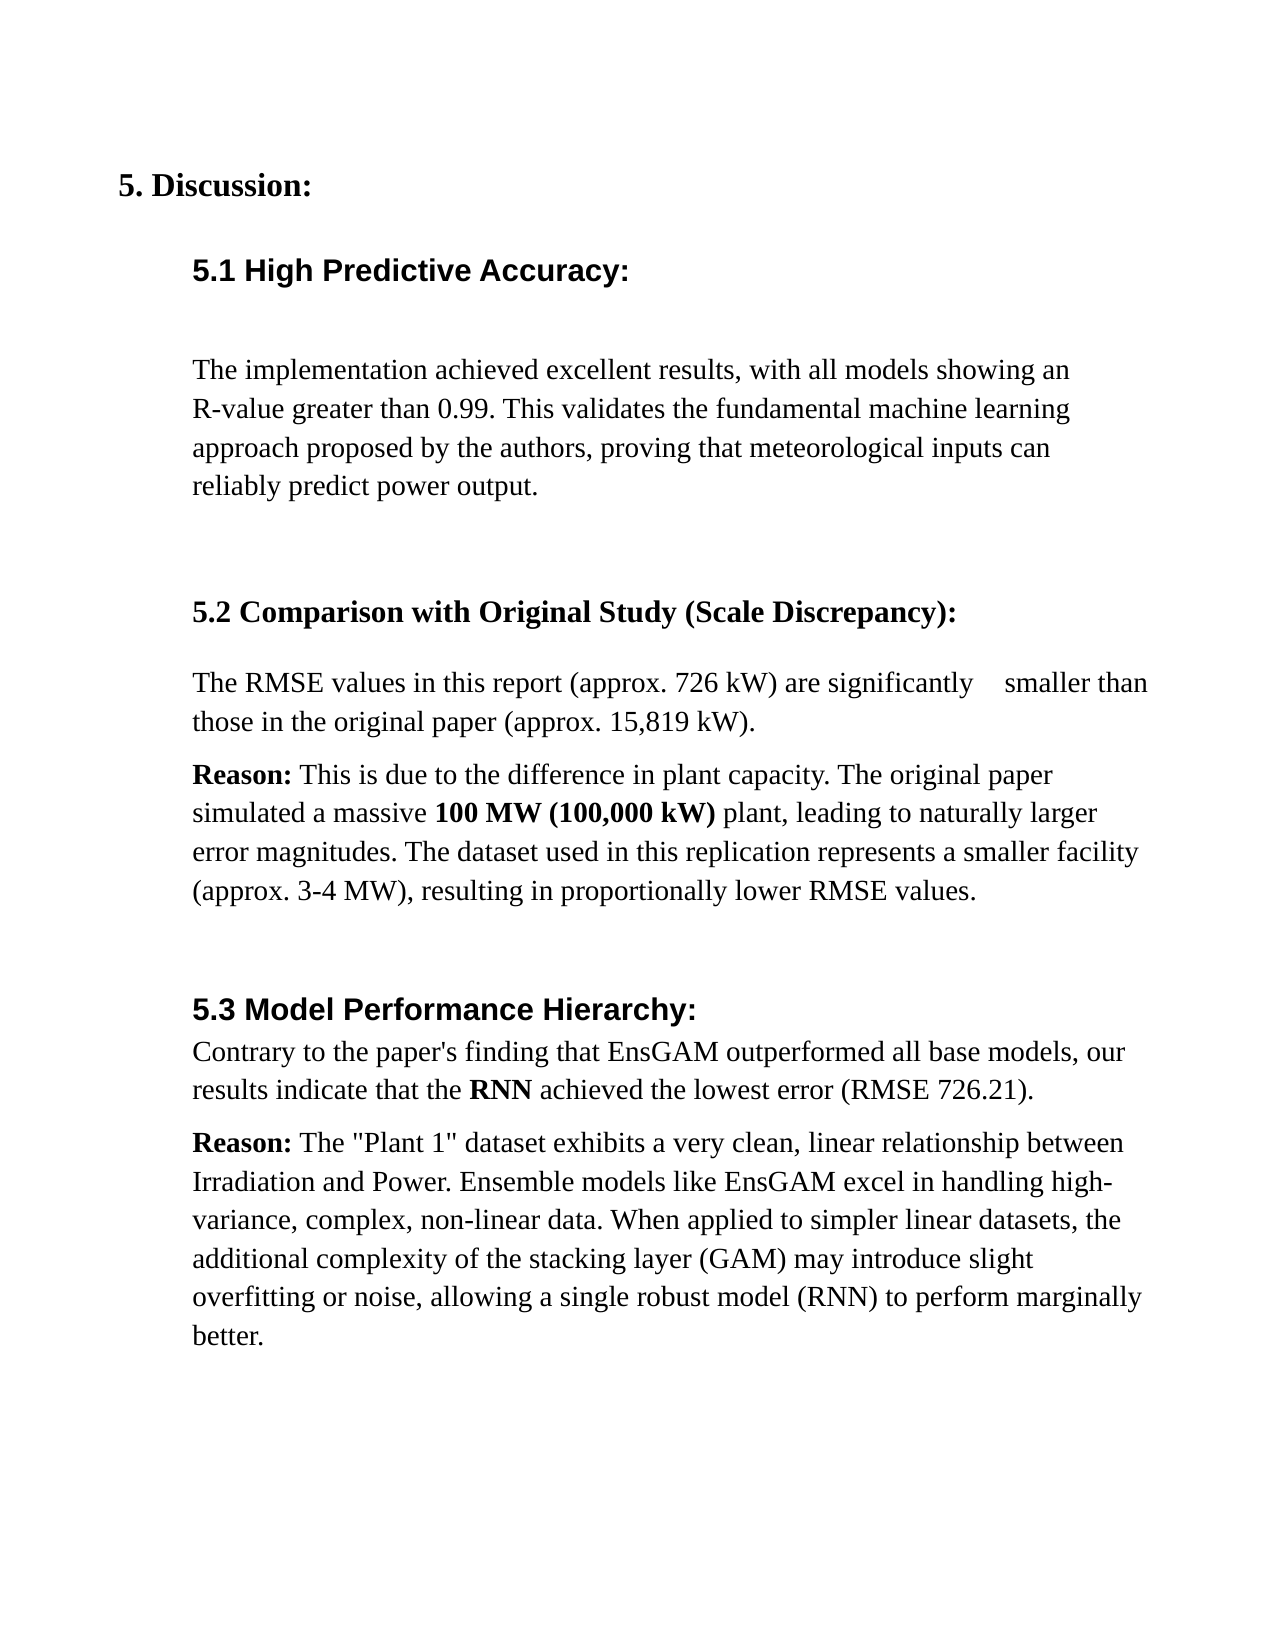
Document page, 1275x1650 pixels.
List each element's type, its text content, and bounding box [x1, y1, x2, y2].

text Reason: This is due to the difference in plant capacity. The original paper simulated a massive 100 MW (100,000 kW) plant, leading to naturally larger error magnitudes. The dataset used in this replication represents a smaller facility (approx. 3-4 MW), resulting in proportionally lower RMSE values. [118, 757, 1157, 906]
text The RMSE values in this report (approx. 726 kW) are significantly smaller than those in the original paper (approx. 15,819 kW). [118, 665, 1157, 737]
subtitle 5.3 Model Performance Hierarchy: [118, 991, 1157, 1027]
text Reason: The "Plant 1" dataset exhibits a very clean, linear relationship between Irradiation and Power. Ensemble models like EnsGAM excel in handling high- variance, complex, non-linear data. When applied to simpler linear datasets, the additional complexity of the stacking layer (GAM) may introduce slight overfitting or noise, allowing a single robust model (RNN) to perform marginally better. [118, 1125, 1157, 1352]
subtitle 5.1 High Predictive Accuracy: [118, 252, 1157, 288]
text 5.2 Comparison with Original Study (Scale Discrepancy): [118, 593, 1157, 629]
text Contrary to the paper's finding that EnsGAM outperformed all base models, our results indicate that the RNN achieved the lowest error (RMSE 726.21). [118, 1034, 1157, 1106]
text The implementation achieved excellent results, with all models showing an R-value greater than 0.99. This validates the fundamental machine learning approach proposed by the authors, proving that meteorological inputs can reliably predict power output. [118, 351, 1157, 502]
text 5. Discussion: [118, 166, 1157, 204]
